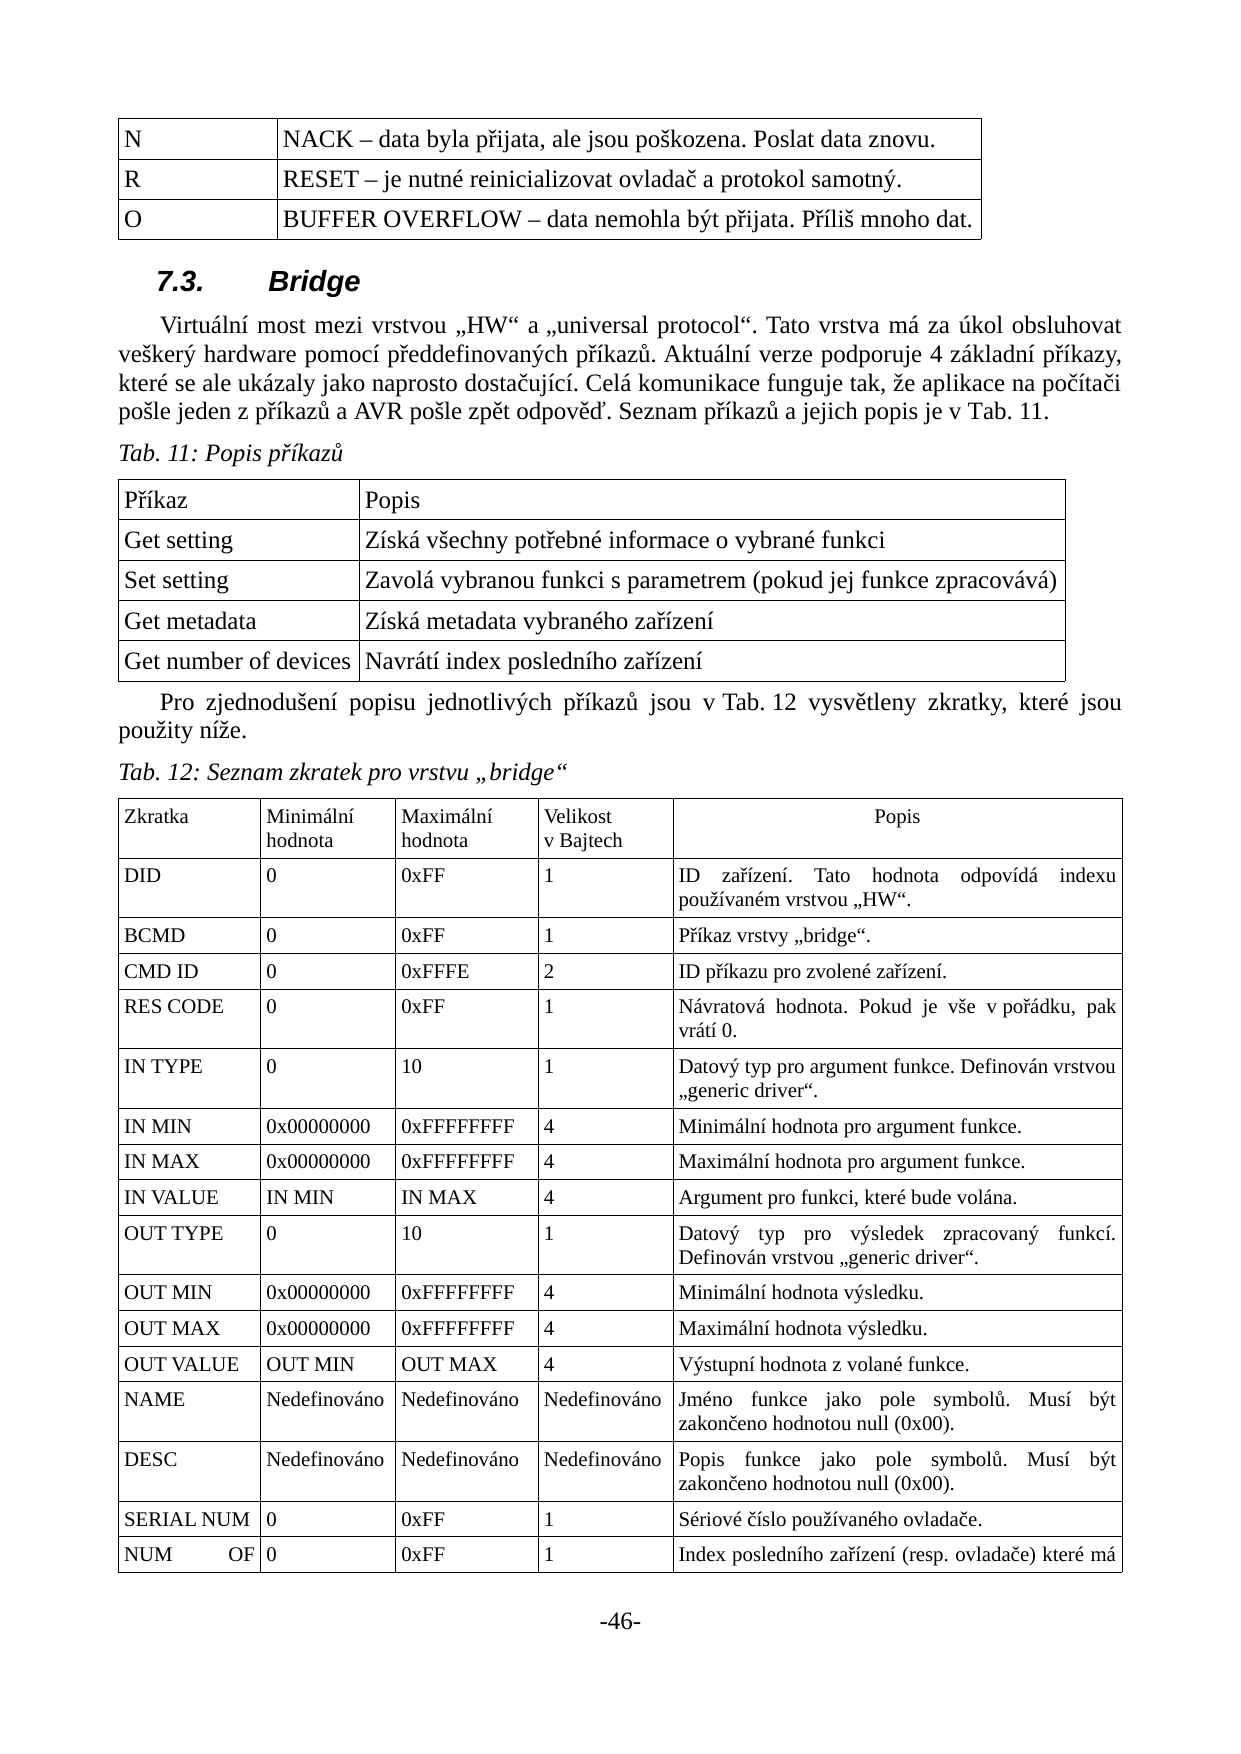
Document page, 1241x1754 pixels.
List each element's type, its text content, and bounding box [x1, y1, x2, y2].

table_cell Argument pro funkci, které bude volána. [674, 1180, 1122, 1215]
table_cell 0 [261, 859, 395, 917]
table_cell DESC [119, 1442, 260, 1501]
table_cell BCMD [119, 918, 260, 953]
table_cell Get number of devices [119, 641, 359, 681]
table_cell Výstupní hodnota z volané funkce. [674, 1347, 1122, 1381]
table_cell 0 [261, 1049, 395, 1108]
table_cell 1 [539, 990, 673, 1048]
table_cell Jméno funkce jako pole symbolů. Musí být zakončeno hodnotou null (0x00). [674, 1382, 1122, 1441]
table_cell Příkaz vrstvy „bridge“. [674, 918, 1122, 953]
table_cell 1 [539, 1049, 673, 1108]
table_cell IN TYPE [119, 1049, 260, 1108]
table_cell 0xFF [396, 990, 538, 1048]
table_cell 1 [539, 918, 673, 953]
table_cell Datový typ pro argument funkce. Definován vrstvou „generic driver“. [674, 1049, 1122, 1108]
table_cell Popis funkce jako pole symbolů. Musí být zakončeno hodnotou null (0x00). [674, 1442, 1122, 1501]
table_header Maximální hodnota [396, 799, 538, 857]
table_cell 0x00000000 [261, 1145, 395, 1179]
table_cell 1 [539, 1537, 673, 1572]
table_cell Získá metadata vybraného zařízení [360, 601, 1065, 640]
table_cell 1 [539, 1502, 673, 1536]
table_cell IN MAX [119, 1145, 260, 1179]
table_cell IN VALUE [119, 1180, 260, 1215]
table_header Zkratka [119, 799, 260, 857]
table_cell Index posledního zařízení (resp. ovladače) které má [674, 1537, 1122, 1572]
table_cell 0 [261, 918, 395, 953]
table_cell Maximální hodnota výsledku. [674, 1311, 1122, 1346]
table_cell Nedefinováno [539, 1382, 673, 1441]
text Pro zjednodušení popisu jednotlivých příkazů jsou v Tab. 12 vysvětleny zkratky, které jsou použity níže. [118, 687, 1122, 744]
table_cell Datový typ pro výsledek zpracovaný funkcí. Definován vrstvou „generic driver“. [674, 1216, 1122, 1274]
table_cell 0 [261, 1502, 395, 1536]
table_cell IN MIN [261, 1180, 395, 1215]
table_header Popis [360, 480, 1065, 519]
table_cell 4 [539, 1275, 673, 1310]
table_cell IN MAX [396, 1180, 538, 1215]
table_header Popis [674, 799, 1122, 857]
table_cell RES CODE [119, 990, 260, 1048]
table_cell 4 [539, 1145, 673, 1179]
table_cell RESET – je nutné reinicializovat ovladač a protokol samotný. [278, 160, 981, 199]
table_cell 0xFF [396, 918, 538, 953]
text Virtuální most mezi vrstvou „HW“ a „universal protocol“. Tato vrstva má za úkol obsluhovat veškerý hardware pomocí předdefinovaných příkazů. Aktuální verze podporuje 4 základní příkazy, které se ale ukázaly jako naprosto dostačující. Celá komunikace funguje tak, že aplikace na počítači pošle jeden z příkazů a AVR pošle zpět odpověď. Seznam příkazů a jejich popis je v Tab. 11. [118, 310, 1122, 425]
table_cell Get metadata [119, 601, 359, 640]
table_cell ID příkazu pro zvolené zařízení. [674, 954, 1122, 988]
table_cell 0xFF [396, 1537, 538, 1572]
table_cell NACK – data byla přijata, ale jsou poškozena. Poslat data znovu. [278, 119, 981, 158]
table_cell N [119, 119, 277, 158]
table_cell 0xFFFFFFFF [396, 1311, 538, 1346]
table_cell 0x00000000 [261, 1311, 395, 1346]
table_cell Získá všechny potřebné informace o vybrané funkci [360, 520, 1065, 559]
table_cell NAME [119, 1382, 260, 1441]
table_cell 4 [539, 1347, 673, 1381]
table_cell ID zařízení. Tato hodnota odpovídá indexu používaném vrstvou „HW“. [674, 859, 1122, 917]
table_cell Maximální hodnota pro argument funkce. [674, 1145, 1122, 1179]
table_cell 0xFF [396, 1502, 538, 1536]
text Tab. 11: Popis příkazů [118, 438, 1122, 466]
table_cell 0 [261, 1537, 395, 1572]
table_cell 10 [396, 1049, 538, 1108]
table_cell 1 [539, 1216, 673, 1274]
table_cell Get setting [119, 520, 359, 559]
table_cell Nedefinováno [539, 1442, 673, 1501]
table_cell Minimální hodnota výsledku. [674, 1275, 1122, 1310]
table_cell 4 [539, 1109, 673, 1143]
table_cell 10 [396, 1216, 538, 1274]
table_cell R [119, 160, 277, 199]
table_cell OUT MAX [119, 1311, 260, 1346]
table_cell Nedefinováno [261, 1442, 395, 1501]
table_cell 4 [539, 1180, 673, 1215]
table_cell OUT TYPE [119, 1216, 260, 1274]
table_cell NUM OF [119, 1537, 260, 1572]
text Tab. 12: Seznam zkratek pro vrstvu „bridge“ [118, 757, 1122, 785]
table_cell Minimální hodnota pro argument funkce. [674, 1109, 1122, 1143]
subtitle Bridge [148, 264, 1122, 298]
table_cell Nedefinováno [261, 1382, 395, 1441]
table_cell SERIAL NUM [119, 1502, 260, 1536]
table_cell 2 [539, 954, 673, 988]
table_cell OUT MIN [261, 1347, 395, 1381]
table_cell 0xFFFE [396, 954, 538, 988]
table_cell 4 [539, 1311, 673, 1346]
table_cell 0 [261, 954, 395, 988]
table_cell OUT MIN [119, 1275, 260, 1310]
table_cell Navrátí index posledního zařízení [360, 641, 1065, 681]
table_cell IN MIN [119, 1109, 260, 1143]
table_cell BUFFER OVERFLOW – data nemohla být přijata. Příliš mnoho dat. [278, 200, 981, 239]
table_cell OUT MAX [396, 1347, 538, 1381]
table_cell 0 [261, 1216, 395, 1274]
table_cell CMD ID [119, 954, 260, 988]
table_cell 1 [539, 859, 673, 917]
table_cell Nedefinováno [396, 1442, 538, 1501]
table_cell 0x00000000 [261, 1275, 395, 1310]
table_cell 0x00000000 [261, 1109, 395, 1143]
table_cell Návratová hodnota. Pokud je vše v pořádku, pak vrátí 0. [674, 990, 1122, 1048]
table_cell 0xFFFFFFFF [396, 1109, 538, 1143]
table_cell 0 [261, 990, 395, 1048]
table_cell Nedefinováno [396, 1382, 538, 1441]
table_cell Set setting [119, 561, 359, 600]
table_cell DID [119, 859, 260, 917]
table_header Velikost v Bajtech [539, 799, 673, 857]
table_cell 0xFFFFFFFF [396, 1145, 538, 1179]
table_cell O [119, 200, 277, 239]
table_cell 0xFF [396, 859, 538, 917]
table_cell Sériové číslo používaného ovladače. [674, 1502, 1122, 1536]
table_cell OUT VALUE [119, 1347, 260, 1381]
table_cell Zavolá vybranou funkci s parametrem (pokud jej funkce zpracovává) [360, 561, 1065, 600]
table_cell 0xFFFFFFFF [396, 1275, 538, 1310]
table_header Minimální hodnota [261, 799, 395, 857]
table_header Příkaz [119, 480, 359, 519]
